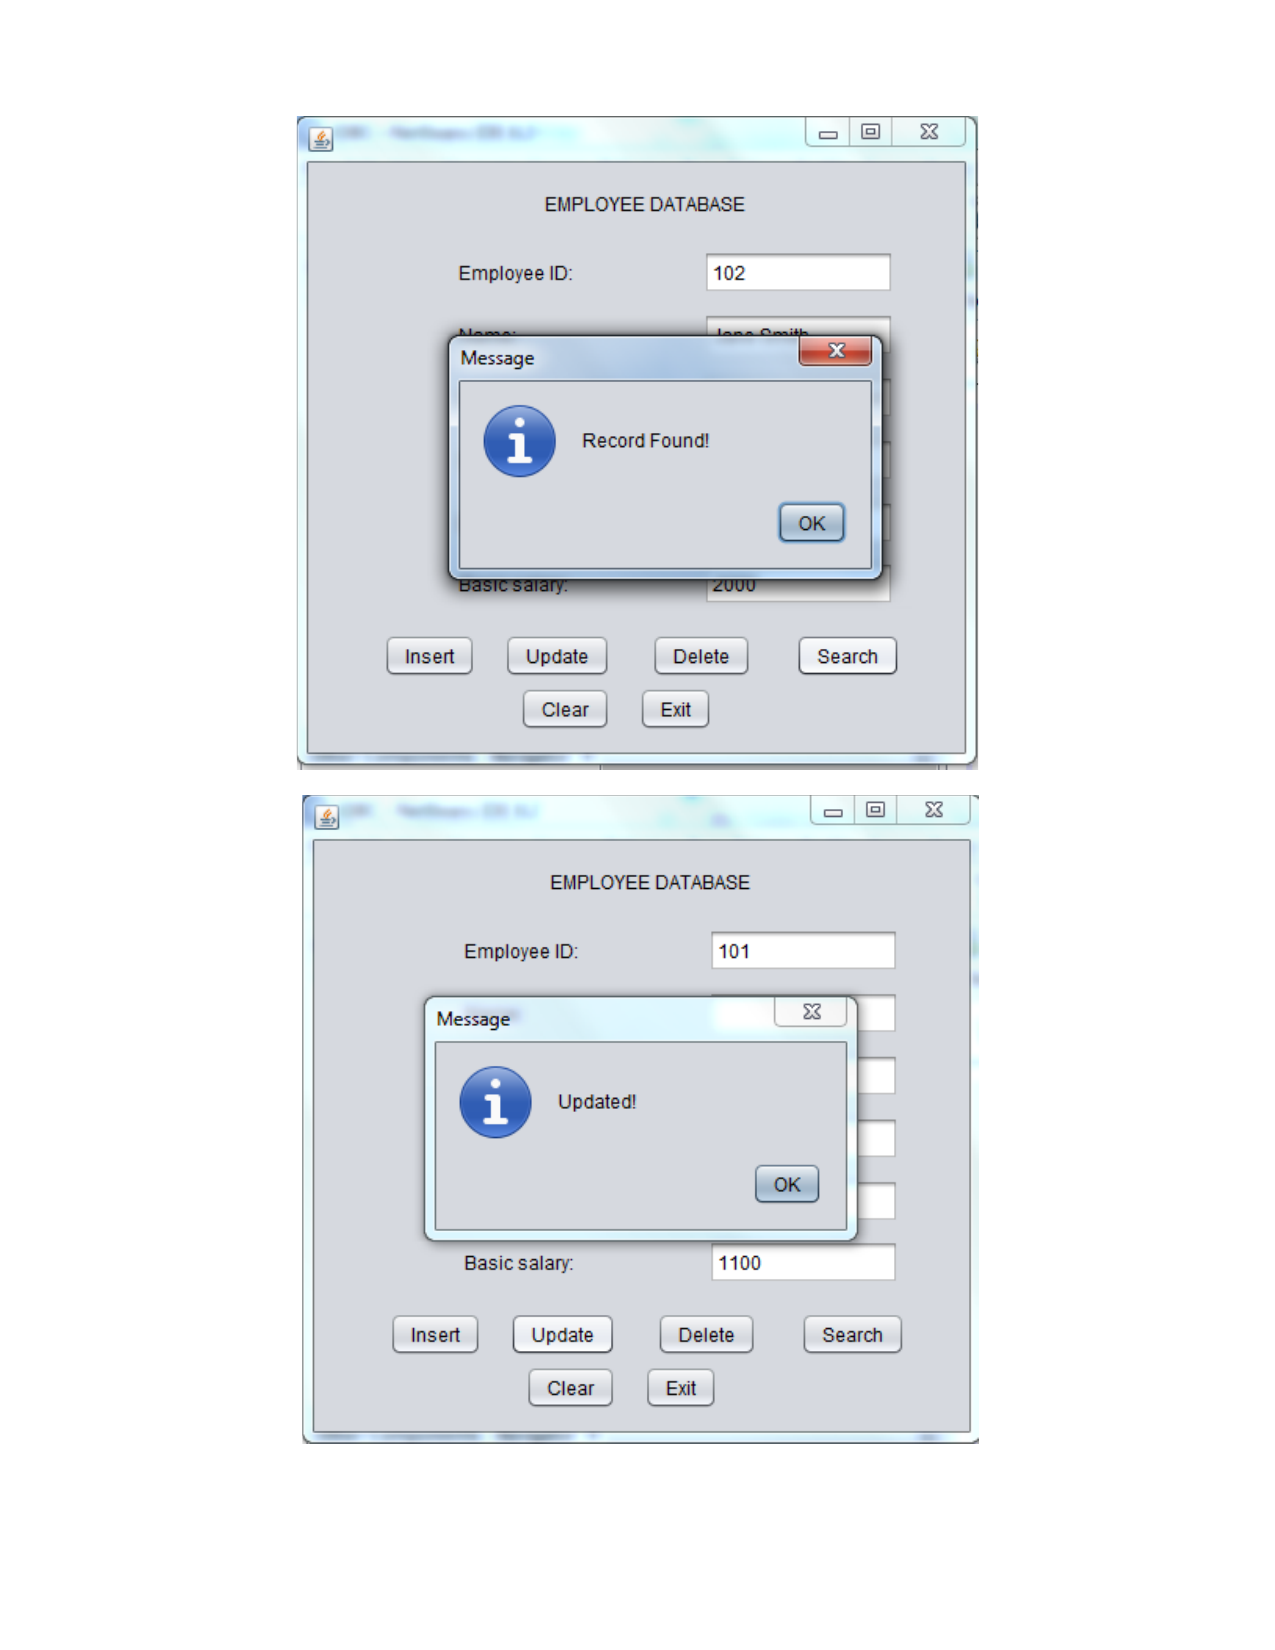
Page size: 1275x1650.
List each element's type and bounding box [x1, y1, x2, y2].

picture [302, 795, 979, 1444]
picture [296, 116, 979, 770]
